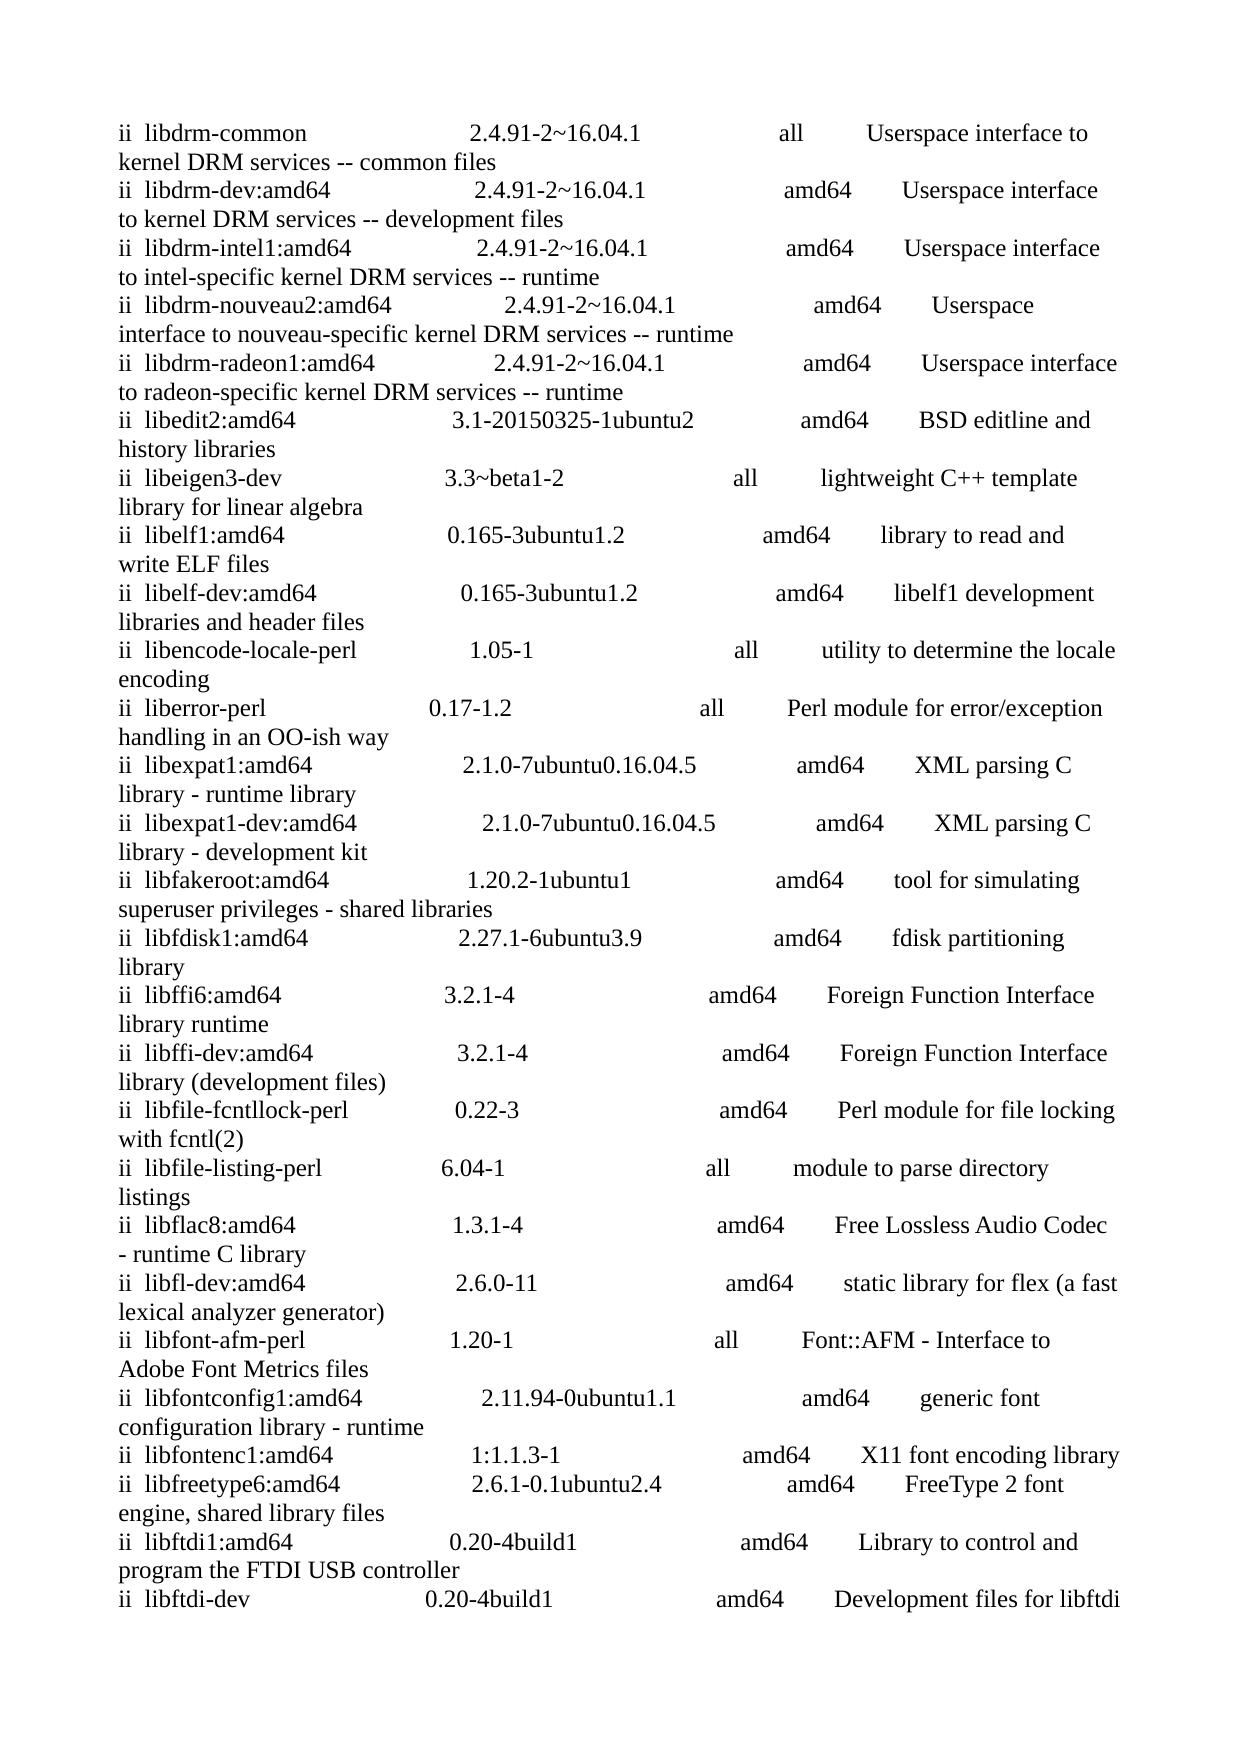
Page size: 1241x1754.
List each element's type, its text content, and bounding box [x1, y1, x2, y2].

text ii libfont-afm-perl 1.20-1 all Font::AFM - Interface to Adobe Font Metrics files [118, 1326, 1122, 1383]
text ii libencode-locale-perl 1.05-1 all utility to determine the locale encoding [118, 636, 1122, 693]
text ii libfreetype6:amd64 2.6.1-0.1ubuntu2.4 amd64 FreeType 2 font engine, shared library files [118, 1469, 1122, 1527]
text ii libexpat1-dev:amd64 2.1.0-7ubuntu0.16.04.5 amd64 XML parsing C library - development kit [118, 808, 1122, 866]
text ii libfile-listing-perl 6.04-1 all module to parse directory listings [118, 1153, 1122, 1211]
text ii libdrm-common 2.4.91-2~16.04.1 all Userspace interface to kernel DRM services -- common files [118, 118, 1122, 176]
text ii libdrm-radeon1:amd64 2.4.91-2~16.04.1 amd64 Userspace interface to radeon-specific kernel DRM services -- runtime [118, 348, 1122, 406]
text ii libfakeroot:amd64 1.20.2-1ubuntu1 amd64 tool for simulating superuser privileges - shared libraries [118, 866, 1122, 923]
text ii libexpat1:amd64 2.1.0-7ubuntu0.16.04.5 amd64 XML parsing C library - runtime library [118, 751, 1122, 808]
text ii libedit2:amd64 3.1-20150325-1ubuntu2 amd64 BSD editline and history libraries [118, 406, 1122, 463]
text ii libflac8:amd64 1.3.1-4 amd64 Free Lossless Audio Codec - runtime C library [118, 1211, 1122, 1268]
text ii libfl-dev:amd64 2.6.0-11 amd64 static library for flex (a fast lexical analyzer generator) [118, 1268, 1122, 1326]
text ii libeigen3-dev 3.3~beta1-2 all lightweight C++ template library for linear algebra [118, 463, 1122, 521]
text ii libelf1:amd64 0.165-3ubuntu1.2 amd64 library to read and write ELF files [118, 521, 1122, 578]
text ii libfdisk1:amd64 2.27.1-6ubuntu3.9 amd64 fdisk partitioning library [118, 923, 1122, 981]
text ii libftdi-dev 0.20-4build1 amd64 Development files for libftdi [118, 1584, 1122, 1613]
text ii libdrm-nouveau2:amd64 2.4.91-2~16.04.1 amd64 Userspace interface to nouveau-specific kernel DRM services -- runtime [118, 291, 1122, 348]
text ii libfile-fcntllock-perl 0.22-3 amd64 Perl module for file locking with fcntl(2) [118, 1096, 1122, 1153]
text ii libelf-dev:amd64 0.165-3ubuntu1.2 amd64 libelf1 development libraries and header files [118, 578, 1122, 636]
text ii libftdi1:amd64 0.20-4build1 amd64 Library to control and program the FTDI USB controller [118, 1527, 1122, 1584]
text ii liberror-perl 0.17-1.2 all Perl module for error/exception handling in an OO-ish way [118, 693, 1122, 751]
text ii libffi-dev:amd64 3.2.1-4 amd64 Foreign Function Interface library (development files) [118, 1038, 1122, 1096]
text ii libfontconfig1:amd64 2.11.94-0ubuntu1.1 amd64 generic font configuration library - runtime [118, 1383, 1122, 1441]
text ii libfontenc1:amd64 1:1.1.3-1 amd64 X11 font encoding library [118, 1441, 1122, 1469]
text ii libdrm-dev:amd64 2.4.91-2~16.04.1 amd64 Userspace interface to kernel DRM services -- development files [118, 176, 1122, 233]
text ii libdrm-intel1:amd64 2.4.91-2~16.04.1 amd64 Userspace interface to intel-specific kernel DRM services -- runtime [118, 233, 1122, 291]
text ii libffi6:amd64 3.2.1-4 amd64 Foreign Function Interface library runtime [118, 981, 1122, 1038]
